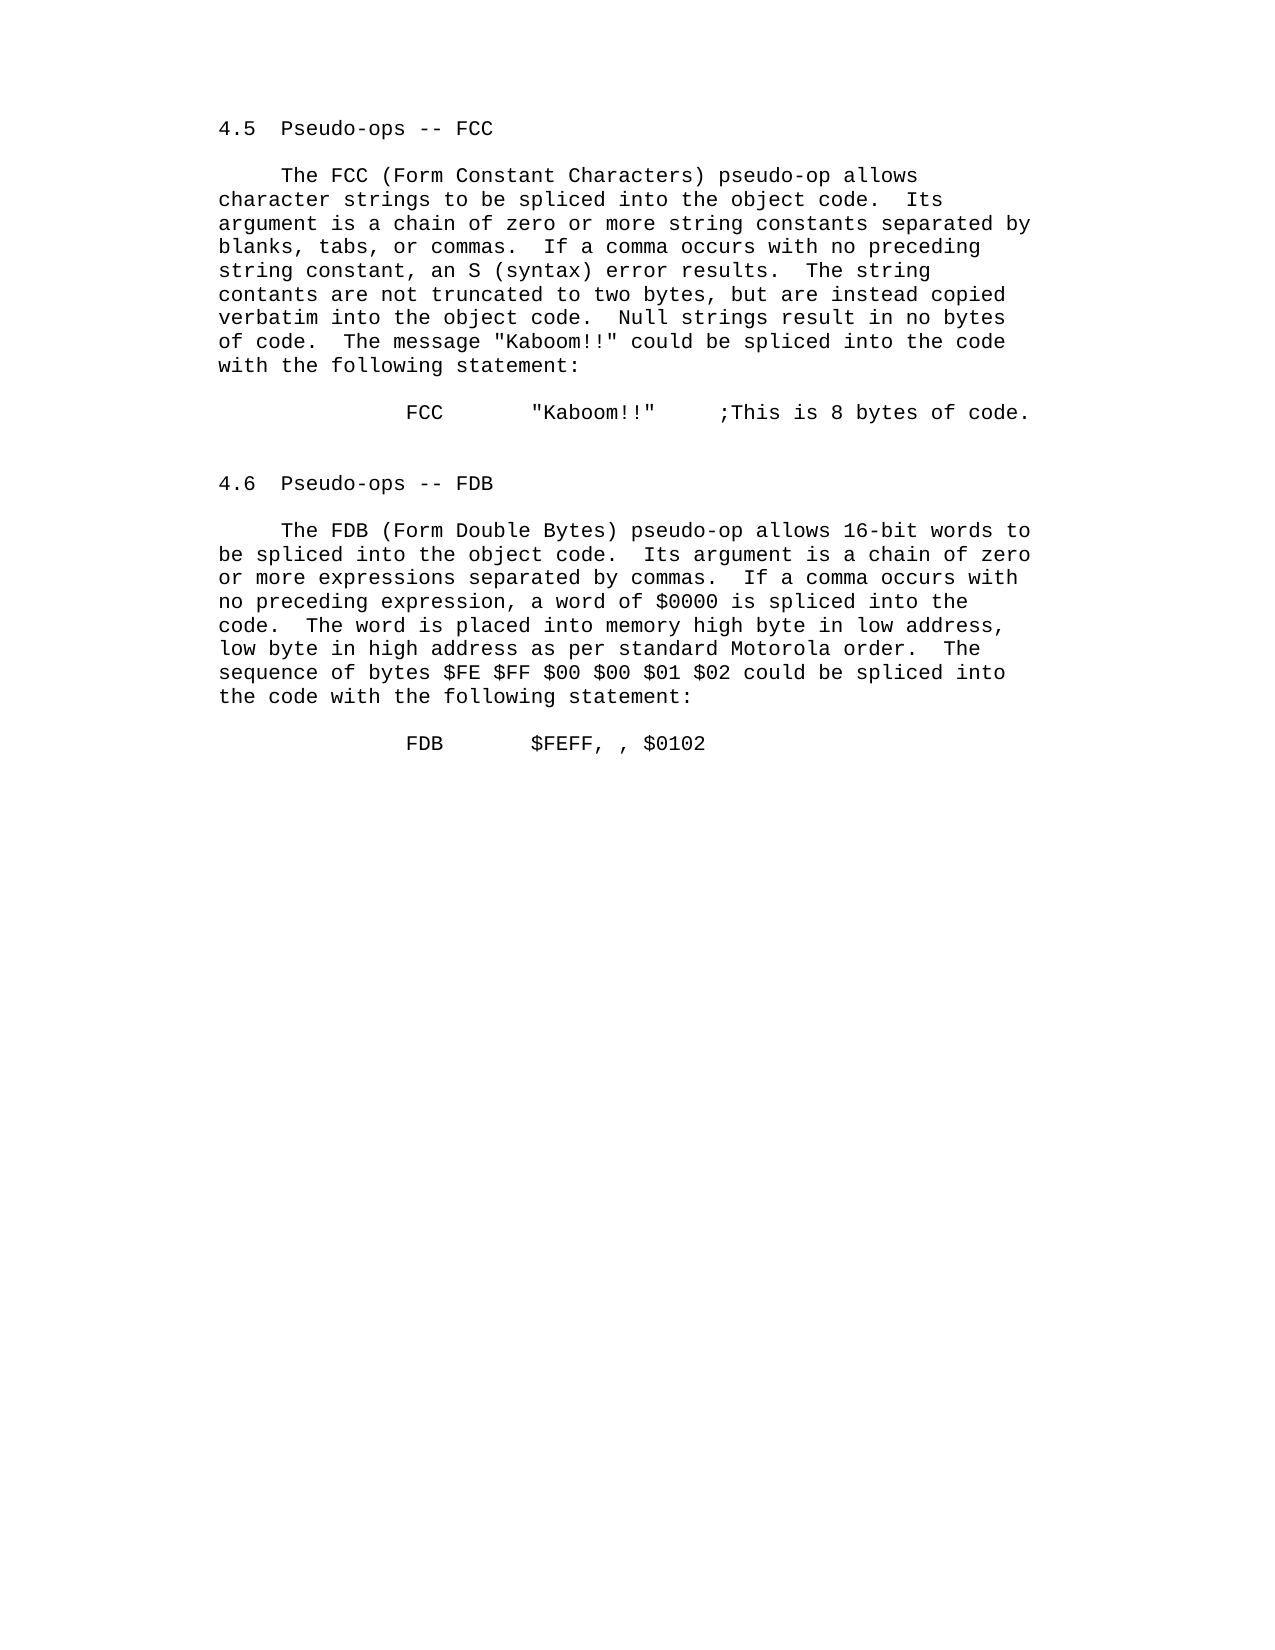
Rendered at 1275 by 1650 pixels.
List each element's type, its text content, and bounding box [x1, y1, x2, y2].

text or more expressions separated by commas. If a comma occurs with [118, 567, 1157, 591]
text 4.5 Pseudo-ops -- FCC [118, 118, 1157, 142]
text character strings to be spliced into the object code. Its [118, 189, 1157, 213]
text blanks, tabs, or commas. If a comma occurs with no preceding [118, 236, 1157, 260]
text verbatim into the object code. Null strings result in no bytes [118, 307, 1157, 331]
text low byte in high address as per standard Motorola order. The [118, 638, 1157, 662]
text the code with the following statement: [118, 686, 1157, 709]
text The FDB (Form Double Bytes) pseudo-op allows 16-bit words to [118, 520, 1157, 544]
text FCC "Kaboom!!" ;This is 8 bytes of code. [118, 402, 1157, 426]
text FDB $FEFF, , $0102 [118, 733, 1157, 757]
text contants are not truncated to two bytes, but are instead copied [118, 284, 1157, 307]
text of code. The message "Kaboom!!" could be spliced into the code [118, 331, 1157, 354]
text code. The word is placed into memory high byte in low address, [118, 615, 1157, 638]
text be spliced into the object code. Its argument is a chain of zero [118, 544, 1157, 567]
text string constant, an S (syntax) error results. The string [118, 260, 1157, 284]
text with the following statement: [118, 354, 1157, 378]
text no preceding expression, a word of $0000 is spliced into the [118, 591, 1157, 615]
text sequence of bytes $FE $FF $00 $00 $01 $02 could be spliced into [118, 662, 1157, 686]
text argument is a chain of zero or more string constants separated by [118, 213, 1157, 236]
text 4.6 Pseudo-ops -- FDB [118, 473, 1157, 496]
text The FCC (Form Constant Characters) pseudo-op allows [118, 165, 1157, 189]
